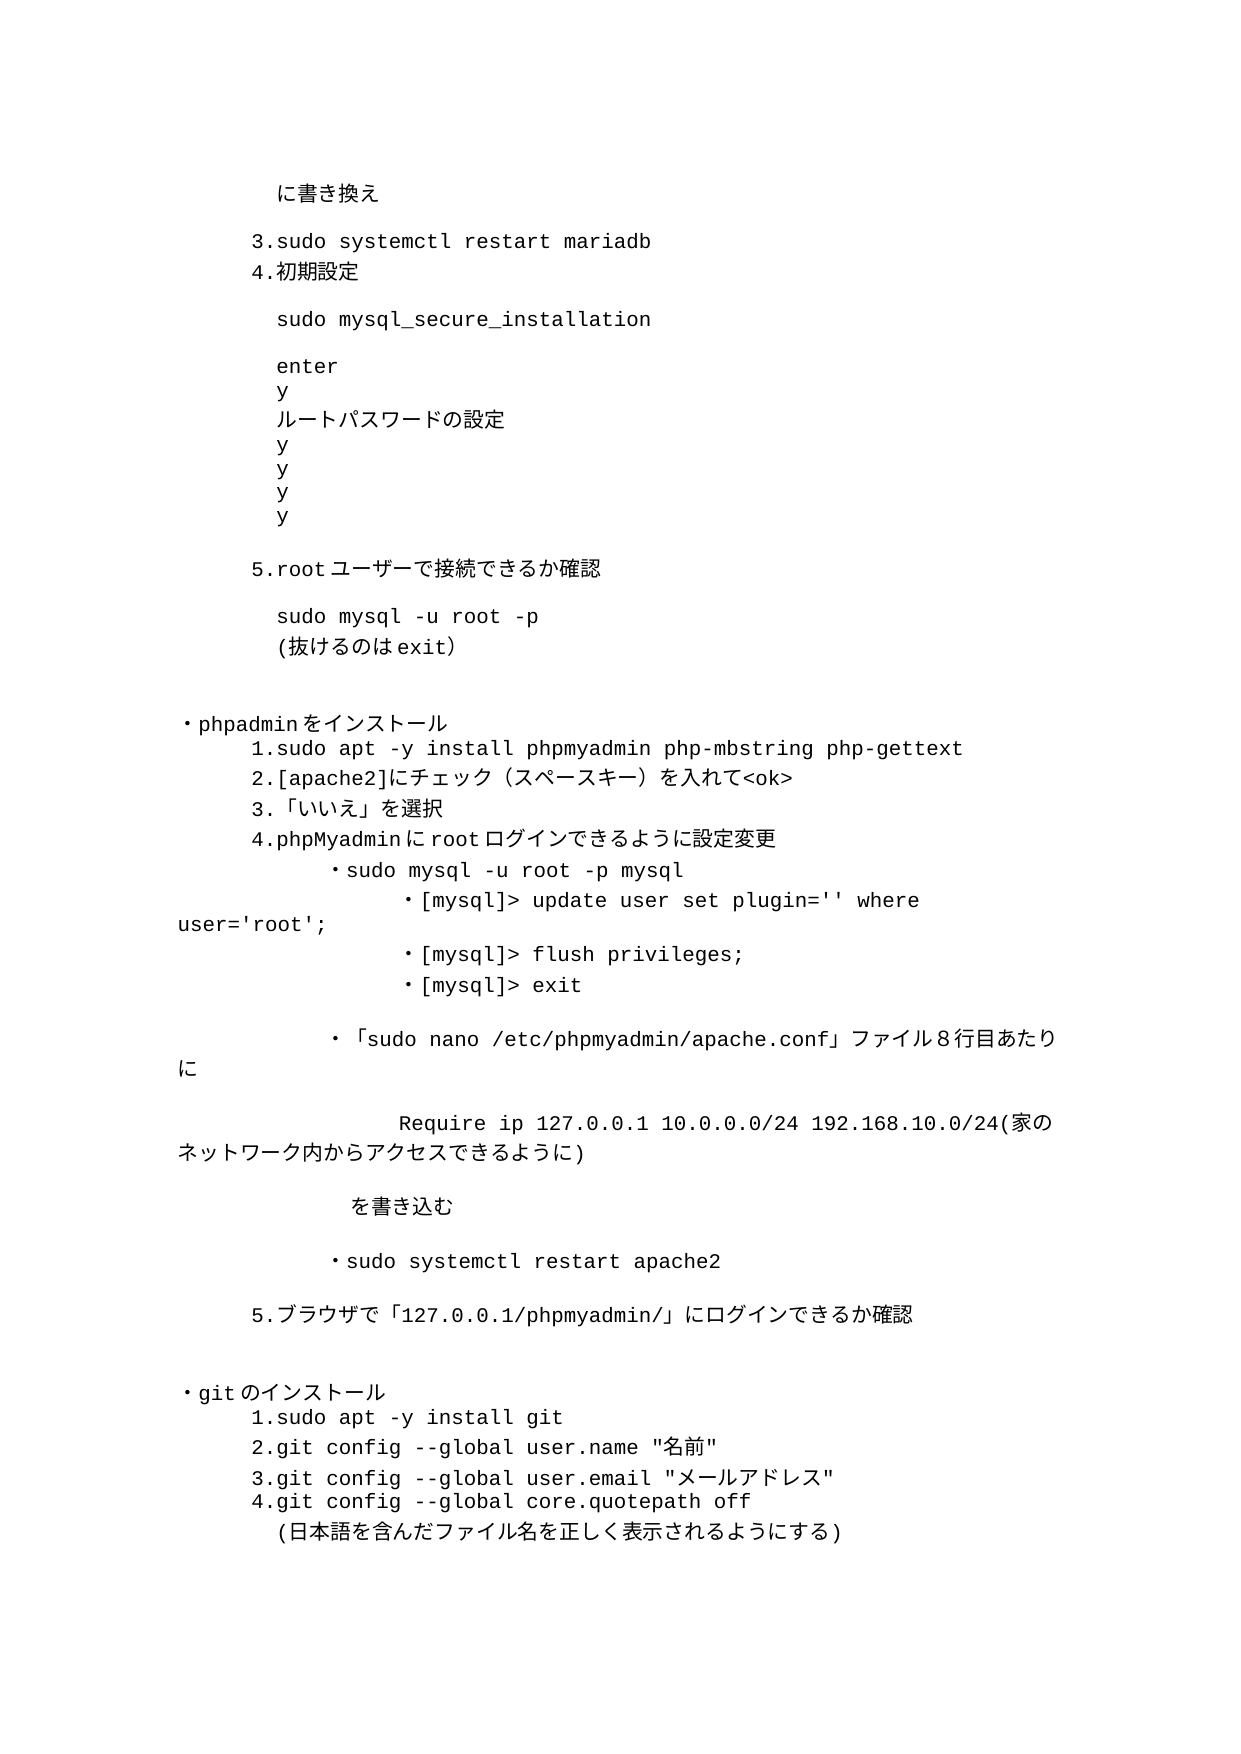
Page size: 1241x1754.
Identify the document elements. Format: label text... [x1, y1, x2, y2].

text 2.[apache2]にチェック（スペースキー）を入れて<ok> [177, 762, 1063, 792]
text enter [177, 356, 1063, 380]
text ・[mysql]> flush privileges; [177, 937, 1063, 968]
text 3.sudo systemctl restart mariadb [177, 231, 1063, 255]
text 4.初期設定 [177, 255, 1063, 285]
text 4.git config --global core.quotepath off [177, 1491, 1063, 1515]
text Require ip 127.0.0.1 10.0.0.0/24 192.168.10.0/24(家のネットワーク内からアクセスできるように) [177, 1106, 1063, 1167]
text ルートパスワードの設定 [177, 403, 1063, 434]
text sudo mysql_secure_installation [177, 309, 1063, 333]
text 5.ブラウザで「127.0.0.1/phpmyadmin/」にログインできるか確認 [177, 1299, 1063, 1329]
text y [177, 434, 1063, 458]
text ・sudo mysql -u root -p mysql [177, 853, 1063, 883]
text y [177, 505, 1063, 528]
text ・「sudo nano /etc/phpmyadmin/apache.conf」ファイル８行目あたりに [177, 1022, 1063, 1082]
text (抜けるのはexit） [177, 630, 1063, 660]
text ・[mysql]> exit [177, 968, 1063, 998]
text ・[mysql]> update user set plugin='' where user='root'; [177, 883, 1063, 937]
text を書き込む [177, 1191, 1063, 1221]
text 1.sudo apt -y install git [177, 1407, 1063, 1431]
text y [177, 481, 1063, 505]
text 2.git config --global user.name "名前" [177, 1431, 1063, 1461]
text (日本語を含んだファイル名を正しく表示されるようにする) [177, 1515, 1063, 1545]
text ・gitのインストール [177, 1376, 1063, 1407]
text ・phpadminをインストール [177, 708, 1063, 738]
text y [177, 458, 1063, 481]
text sudo mysql -u root -p [177, 606, 1063, 630]
text y [177, 380, 1063, 403]
text 5.rootユーザーで接続できるか確認 [177, 552, 1063, 583]
text ・sudo systemctl restart apache2 [177, 1245, 1063, 1275]
text 3.「いいえ」を選択 [177, 792, 1063, 822]
text 1.sudo apt -y install phpmyadmin php-mbstring php-gettext [177, 738, 1063, 762]
text に書き換え [177, 177, 1063, 208]
text 3.git config --global user.email "メールアドレス" [177, 1461, 1063, 1491]
text 4.phpMyadminにrootログインできるように設定変更 [177, 822, 1063, 853]
